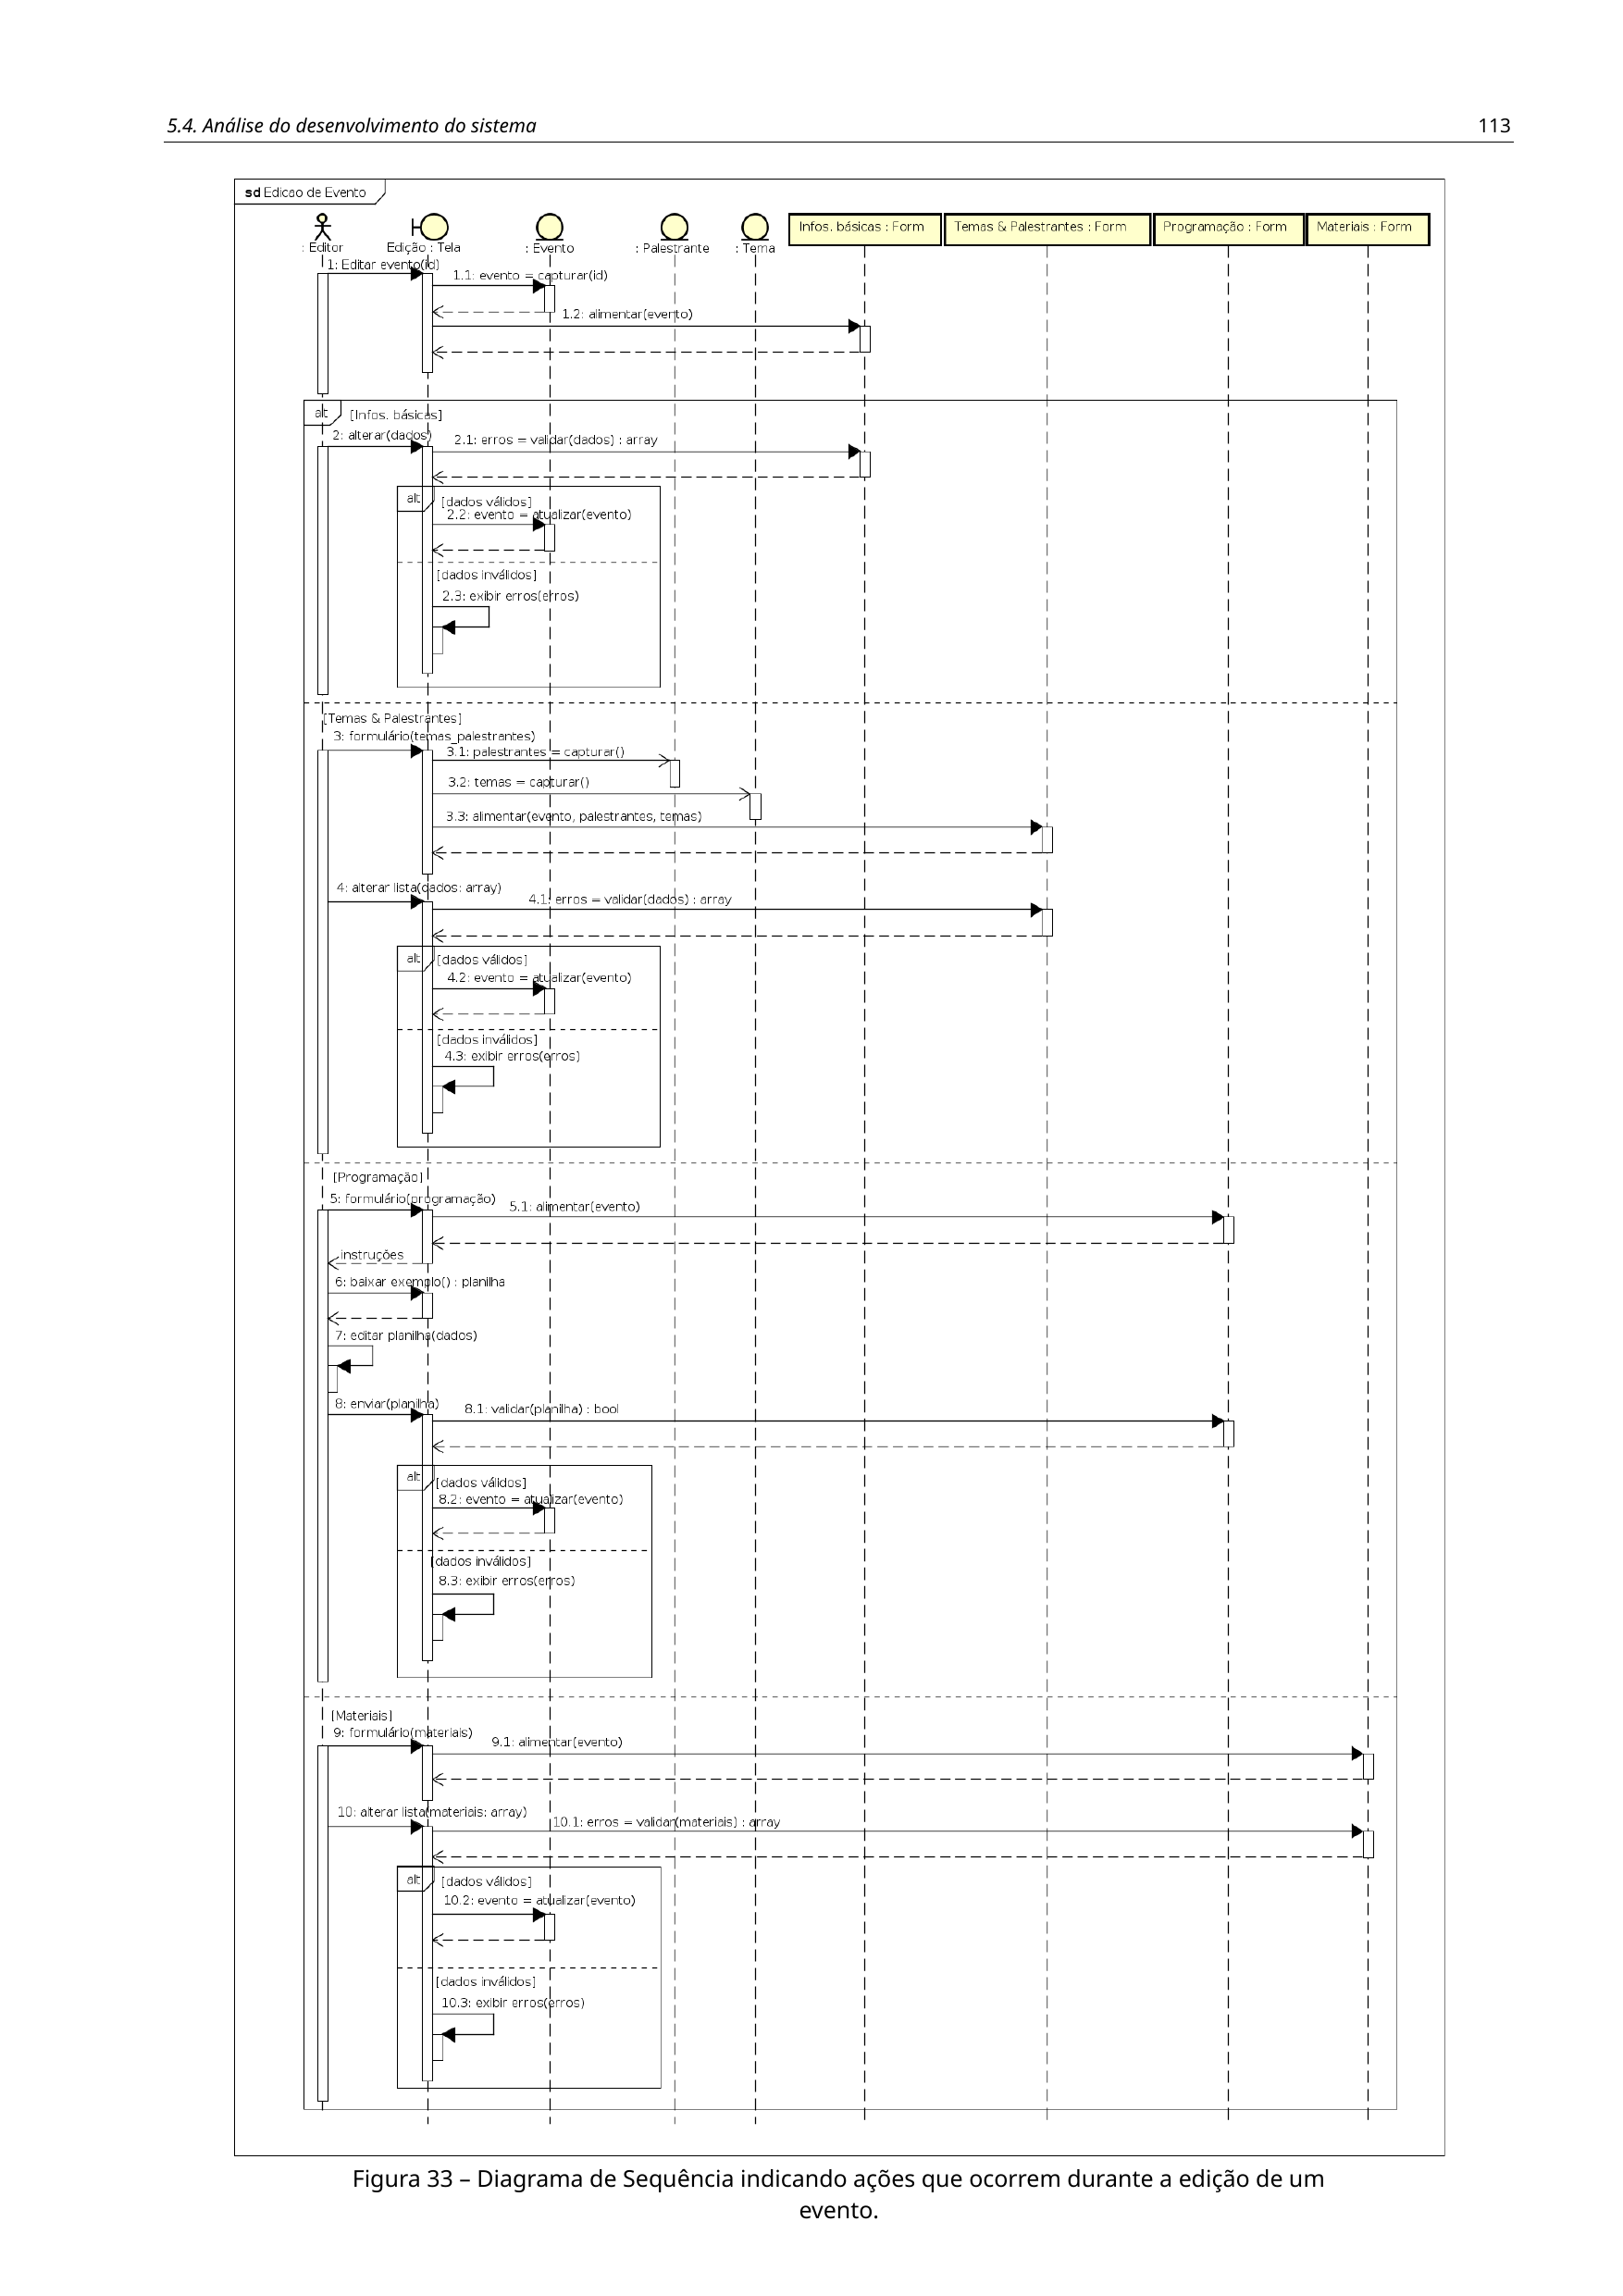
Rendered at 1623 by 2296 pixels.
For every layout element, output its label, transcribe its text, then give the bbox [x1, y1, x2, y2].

text Figura 33 – Diagrama de Sequência indicando ações que ocorrem durante a edição de um evento. [330, 2163, 1347, 2226]
picture [224, 168, 1453, 2163]
